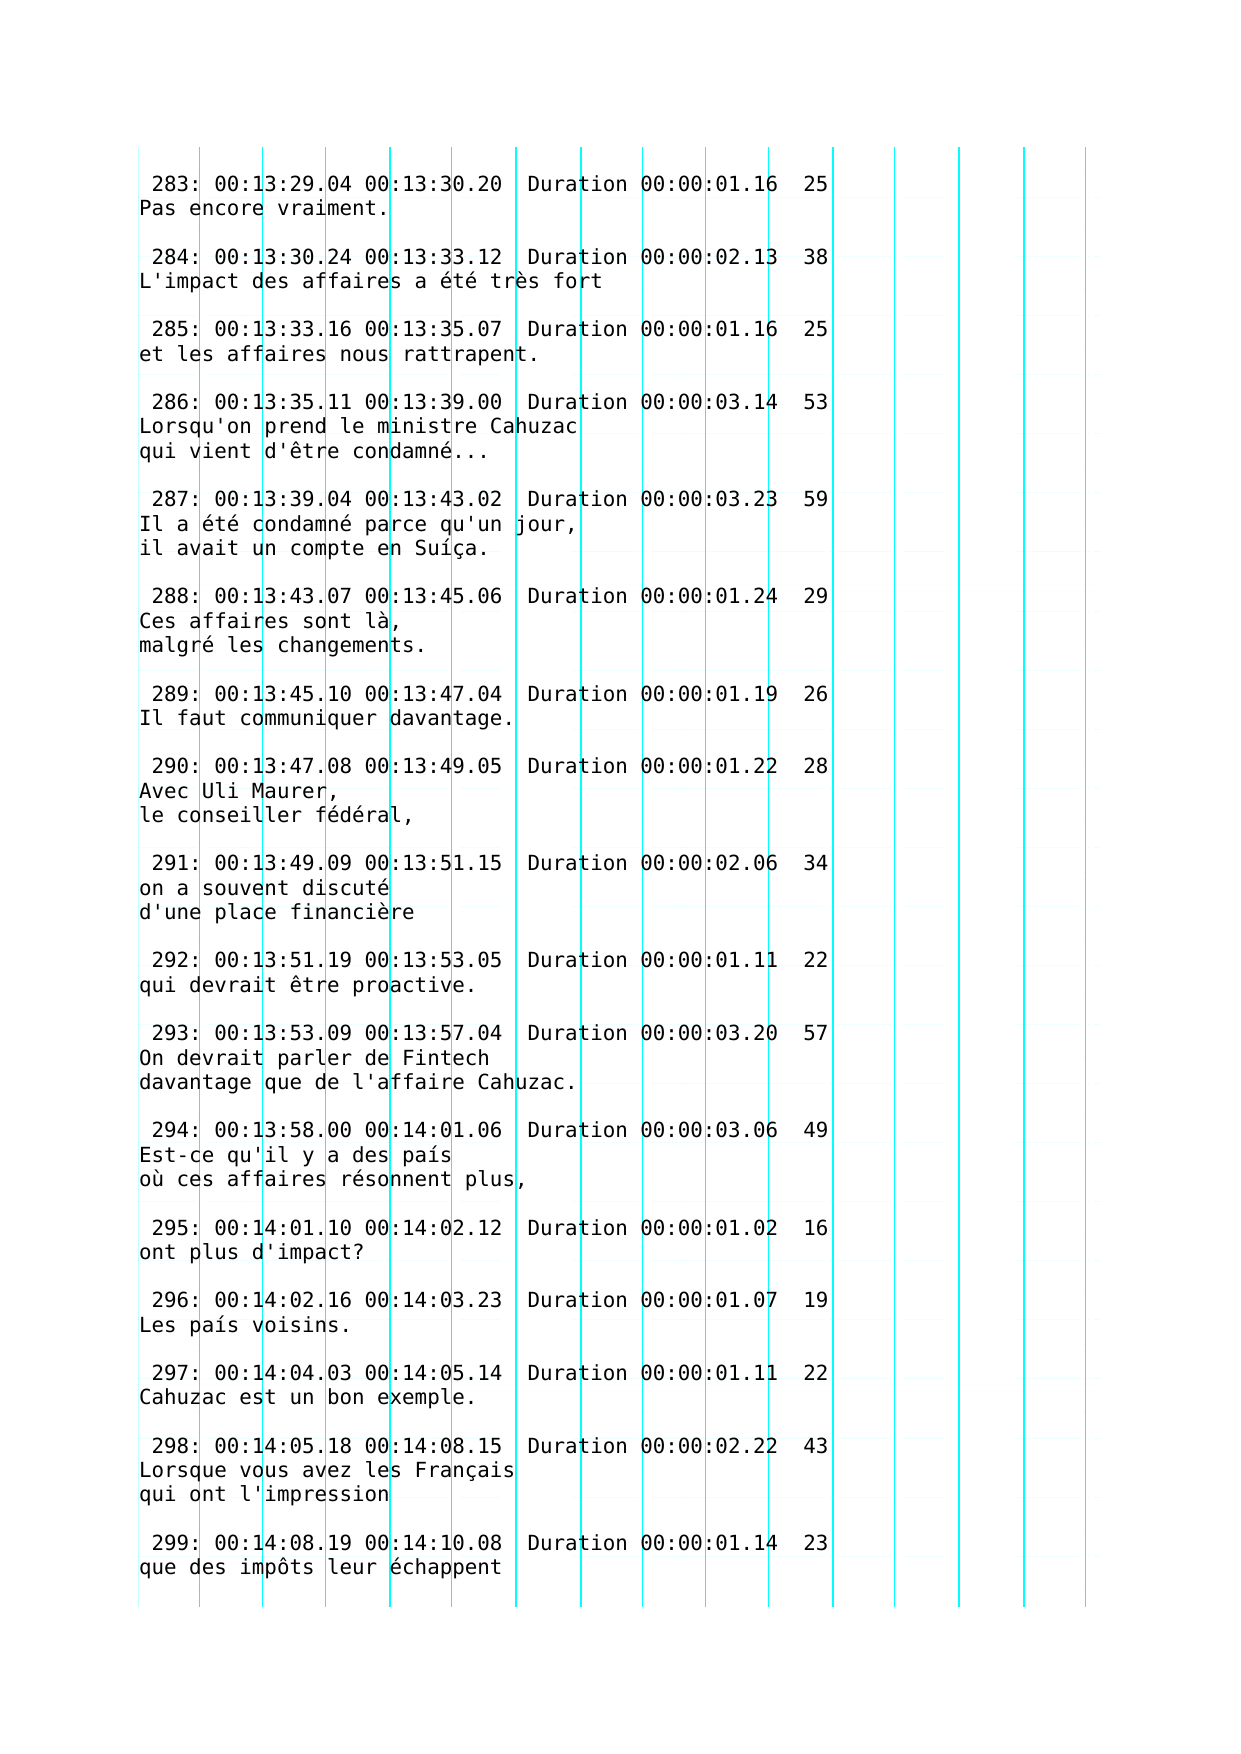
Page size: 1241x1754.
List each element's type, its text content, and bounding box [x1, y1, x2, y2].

text que des impôts leur échappent [139, 1555, 1101, 1579]
text 289: 00:13:45.10 00:13:47.04 Duration 00:00:01.19 26 [139, 682, 1101, 706]
text 286: 00:13:35.11 00:13:39.00 Duration 00:00:03.14 53 [139, 390, 1101, 414]
text Cahuzac est un bon exemple. [139, 1385, 1101, 1410]
text 283: 00:13:29.04 00:13:30.20 Duration 00:00:01.16 25 [139, 172, 1101, 196]
text 298: 00:14:05.18 00:14:08.15 Duration 00:00:02.22 43 [139, 1434, 1101, 1458]
text qui vient d'être condamné... [139, 439, 1101, 463]
text 288: 00:13:43.07 00:13:45.06 Duration 00:00:01.24 29 [139, 584, 1101, 609]
text On devrait parler de Fintech [139, 1046, 1101, 1070]
text le conseiller fédéral, [139, 803, 1101, 827]
text 297: 00:14:04.03 00:14:05.14 Duration 00:00:01.11 22 [139, 1361, 1101, 1385]
text 296: 00:14:02.16 00:14:03.23 Duration 00:00:01.07 19 [139, 1288, 1101, 1313]
text Ces affaires sont là, [139, 609, 1101, 633]
text malgré les changements. [139, 633, 1101, 657]
text ont plus d'impact? [139, 1240, 1101, 1264]
text 295: 00:14:01.10 00:14:02.12 Duration 00:00:01.02 16 [139, 1216, 1101, 1240]
text il avait un compte en Suíça. [139, 536, 1101, 560]
text Il faut communiquer davantage. [139, 706, 1101, 730]
text Est-ce qu'il y a des país [139, 1143, 1101, 1167]
text 291: 00:13:49.09 00:13:51.15 Duration 00:00:02.06 34 [139, 851, 1101, 876]
text 290: 00:13:47.08 00:13:49.05 Duration 00:00:01.22 28 [139, 754, 1101, 779]
text Lorsque vous avez les Français [139, 1458, 1101, 1482]
text 294: 00:13:58.00 00:14:01.06 Duration 00:00:03.06 49 [139, 1118, 1101, 1143]
text 299: 00:14:08.19 00:14:10.08 Duration 00:00:01.14 23 [139, 1531, 1101, 1555]
text qui ont l'impression [139, 1482, 1101, 1507]
text on a souvent discuté [139, 876, 1101, 900]
text 292: 00:13:51.19 00:13:53.05 Duration 00:00:01.11 22 [139, 948, 1101, 973]
text 287: 00:13:39.04 00:13:43.02 Duration 00:00:03.23 59 [139, 487, 1101, 512]
text 284: 00:13:30.24 00:13:33.12 Duration 00:00:02.13 38 [139, 245, 1101, 269]
text Lorsqu'on prend le ministre Cahuzac [139, 414, 1101, 439]
text Pas encore vraiment. [139, 196, 1101, 220]
text Il a été condamné parce qu'un jour, [139, 512, 1101, 536]
text Avec Uli Maurer, [139, 779, 1101, 803]
text L'impact des affaires a été très fort [139, 269, 1101, 293]
text et les affaires nous rattrapent. [139, 342, 1101, 366]
picture [138, 147, 1102, 1607]
text Les país voisins. [139, 1313, 1101, 1337]
text d'une place financière [139, 900, 1101, 924]
text où ces affaires résonnent plus, [139, 1167, 1101, 1191]
text 285: 00:13:33.16 00:13:35.07 Duration 00:00:01.16 25 [139, 317, 1101, 342]
text davantage que de l'affaire Cahuzac. [139, 1070, 1101, 1094]
text qui devrait être proactive. [139, 973, 1101, 997]
text 293: 00:13:53.09 00:13:57.04 Duration 00:00:03.20 57 [139, 1021, 1101, 1046]
